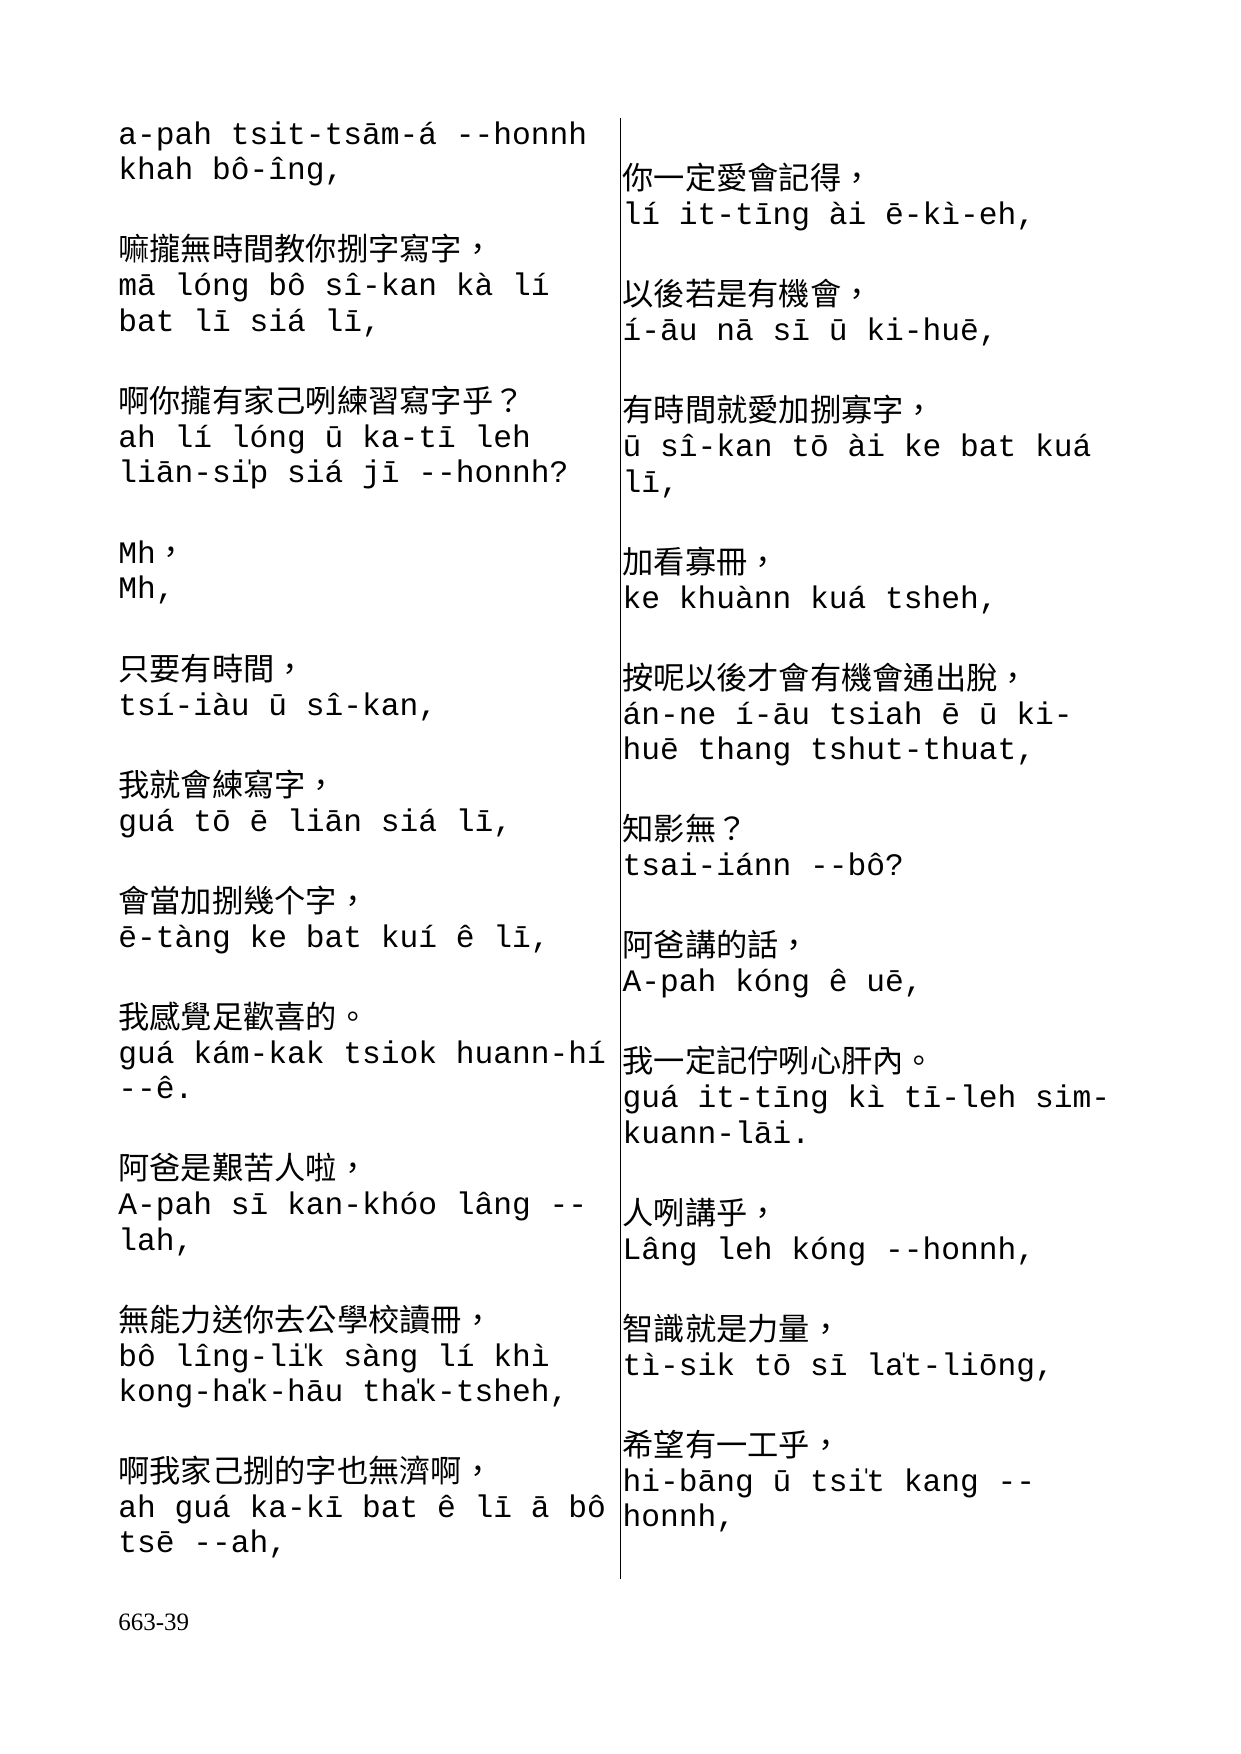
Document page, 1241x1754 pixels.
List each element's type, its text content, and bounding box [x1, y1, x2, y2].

text 只要有時間， [118, 644, 618, 689]
text 你一定愛會記得， [622, 153, 1122, 199]
text 我一定記佇咧心肝內。 [622, 1037, 1122, 1082]
text ah lí lóng ū ka-tī leh liān-si̍p siá jī --honnh? [118, 421, 618, 492]
text ē-tàng ke bat kuí ê lī, [118, 921, 618, 956]
text 以後若是有機會， [622, 269, 1122, 315]
text 知影無？ [622, 804, 1122, 850]
text ah guá ka-kī bat ê lī ā bô tsē --ah, [118, 1491, 618, 1562]
text Lâng leh kóng --honnh, [622, 1233, 1122, 1269]
text guá kám-kak tsiok huann-hí --ê. [118, 1037, 618, 1108]
text guá it-tīng kì tī-leh sim-kuann-lāi. [622, 1082, 1122, 1153]
text tsí-iàu ū sî-kan, [118, 689, 618, 724]
text 智識就是力量， [622, 1304, 1122, 1349]
text 按呢以後才會有機會通出脫， [622, 653, 1122, 698]
text mā lóng bô sî-kan kà lí bat lī siá lī, [118, 269, 618, 340]
text 會當加捌幾个字， [118, 876, 618, 921]
text ū sî-kan tō ài ke bat kuá lī, [622, 431, 1122, 502]
text hi-bāng ū tsi̍t kang --honnh, [622, 1465, 1122, 1536]
text 啊我家己捌的字也無濟啊， [118, 1446, 618, 1491]
text 加看寡冊， [622, 537, 1122, 582]
text A-pah kóng ê uē, [622, 966, 1122, 1001]
text 有時間就愛加捌寡字， [622, 386, 1122, 431]
text Mh， [118, 527, 618, 573]
text lí it-tīng ài ē-kì-eh, [622, 199, 1122, 234]
text 無能力送你去公學校讀冊， [118, 1295, 618, 1340]
text tsai-iánn --bô? [622, 850, 1122, 885]
text án-ne í-āu tsiah ē ū ki-huē thang tshut-thuat, [622, 698, 1122, 769]
text 我就會練寫字， [118, 760, 618, 805]
text 啊你攏有家己咧練習寫字乎？ [118, 376, 618, 421]
text tì-sik tō sī la̍t-liōng, [622, 1349, 1122, 1385]
text 嘛攏無時間教你捌字寫字， [118, 224, 618, 269]
text A-pah sī kan-khóo lâng --lah, [118, 1188, 618, 1259]
text guá tō ē liān siá lī, [118, 805, 618, 840]
text 人咧講乎， [622, 1188, 1122, 1233]
text bô lîng-li̍k sàng lí khì kong-ha̍k-hāu tha̍k-tsheh, [118, 1340, 618, 1411]
text 我感覺足歡喜的。 [118, 992, 618, 1037]
text í-āu nā sī ū ki-huē, [622, 315, 1122, 350]
text 希望有一工乎， [622, 1420, 1122, 1465]
text 阿爸是艱苦人啦， [118, 1143, 618, 1188]
text ke khuànn kuá tsheh, [622, 582, 1122, 618]
text Mh, [118, 573, 618, 608]
text 阿爸講的話， [622, 921, 1122, 966]
text a-pah tsit-tsām-á --honnh khah bô-îng, [118, 118, 618, 189]
